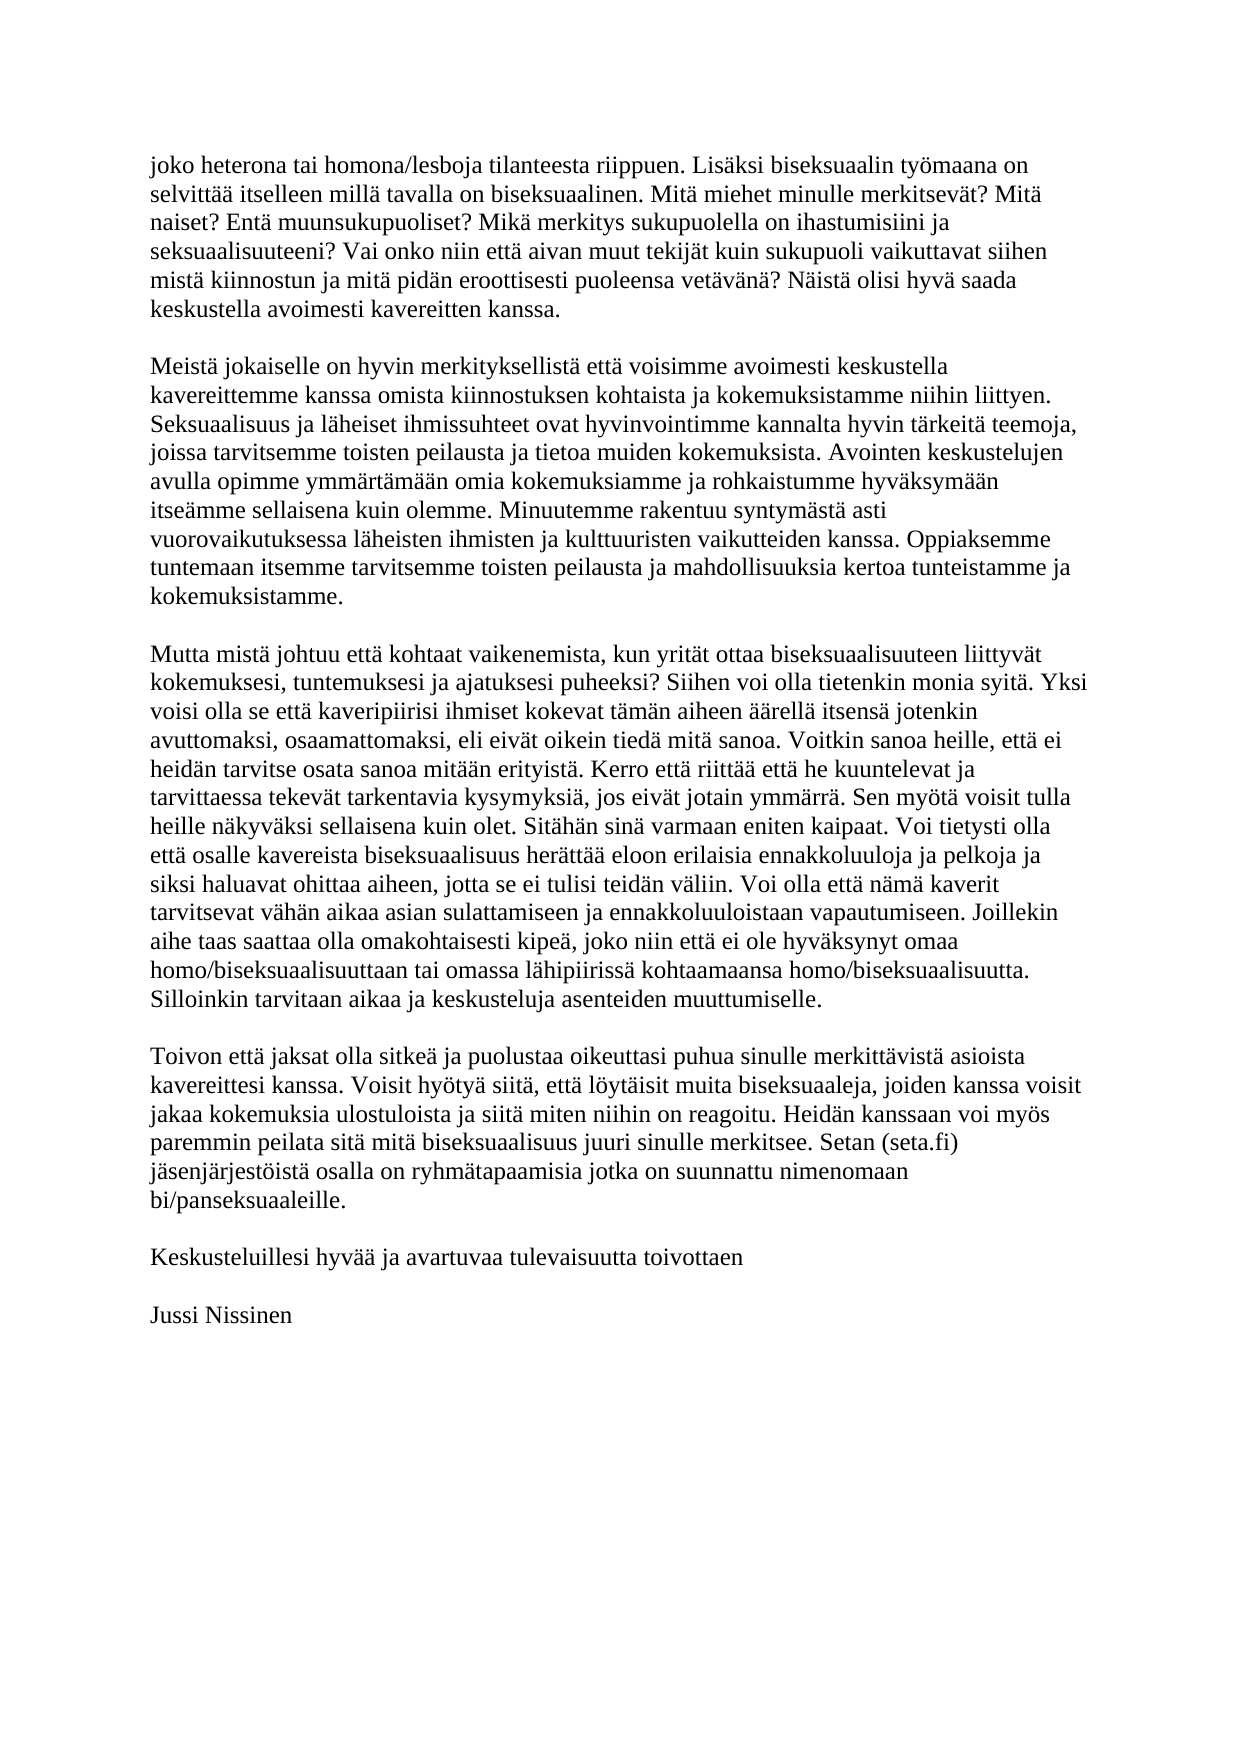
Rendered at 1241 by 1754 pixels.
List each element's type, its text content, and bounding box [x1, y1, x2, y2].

text joko heterona tai homona/lesboja tilanteesta riippuen. Lisäksi biseksuaalin työmaana on selvittää itselleen millä tavalla on biseksuaalinen. Mitä miehet minulle merkitsevät? Mitä naiset? Entä muunsukupuoliset? Mikä merkitys sukupuolella on ihastumisiini ja seksuaalisuuteeni? Vai onko niin että aivan muut tekijät kuin sukupuoli vaikuttavat siihen mistä kiinnostun ja mitä pidän eroottisesti puoleensa vetävänä? Näistä olisi hyvä saada keskustella avoimesti kavereitten kanssa. Meistä jokaiselle on hyvin merkityksellistä että voisimme avoimesti keskustella kavereittemme kanssa omista kiinnostuksen kohtaista ja kokemuksistamme niihin liittyen. Seksuaalisuus ja läheiset ihmissuhteet ovat hyvinvointimme kannalta hyvin tärkeitä teemoja, joissa tarvitsemme toisten peilausta ja tietoa muiden kokemuksista. Avointen keskustelujen avulla opimme ymmärtämään omia kokemuksiamme ja rohkaistumme hyväksymään itseämme sellaisena kuin olemme. Minuutemme rakentuu syntymästä asti vuorovaikutuksessa läheisten ihmisten ja kulttuuristen vaikutteiden kanssa. Oppiaksemme tuntemaan itsemme tarvitsemme toisten peilausta ja mahdollisuuksia kertoa tunteistamme ja kokemuksistamme. Mutta mistä johtuu että kohtaat vaikenemista, kun yrität ottaa biseksuaalisuuteen liittyvät kokemuksesi, tuntemuksesi ja ajatuksesi puheeksi? Siihen voi olla tietenkin monia syitä. Yksi voisi olla se että kaveripiirisi ihmiset kokevat tämän aiheen äärellä itsensä jotenkin avuttomaksi, osaamattomaksi, eli eivät oikein tiedä mitä sanoa. Voitkin sanoa heille, että ei heidän tarvitse osata sanoa mitään erityistä. Kerro että riittää että he kuuntelevat ja tarvittaessa tekevät tarkentavia kysymyksiä, jos eivät jotain ymmärrä. Sen myötä voisit tulla heille näkyväksi sellaisena kuin olet. Sitähän sinä varmaan eniten kaipaat. Voi tietysti olla että osalle kavereista biseksuaalisuus herättää eloon erilaisia ennakkoluuloja ja pelkoja ja siksi haluavat ohittaa aiheen, jotta se ei tulisi teidän väliin. Voi olla että nämä kaverit tarvitsevat vähän aikaa asian sulattamiseen ja ennakkoluuloistaan vapautumiseen. Joillekin aihe taas saattaa olla omakohtaisesti kipeä, joko niin että ei ole hyväksynyt omaa homo/biseksuaalisuuttaan tai omassa lähipiirissä kohtaamaansa homo/biseksuaalisuutta. Silloinkin tarvitaan aikaa ja keskusteluja asenteiden muuttumiselle. Toivon että jaksat olla sitkeä ja puolustaa oikeuttasi puhua sinulle merkittävistä asioista kavereittesi kanssa. Voisit hyötyä siitä, että löytäisit muita biseksuaaleja, joiden kanssa voisit jakaa kokemuksia ulostuloista ja siitä miten niihin on reagoitu. Heidän kanssaan voi myös paremmin peilata sitä mitä biseksuaalisuus juuri sinulle merkitsee. Setan (seta.fi) jäsenjärjestöistä osalla on ryhmätapaamisia jotka on suunnattu nimenomaan bi/panseksuaaleille. Keskusteluillesi hyvää ja avartuvaa tulevaisuutta toivottaen Jussi Nissinen [150, 150, 1090, 1329]
